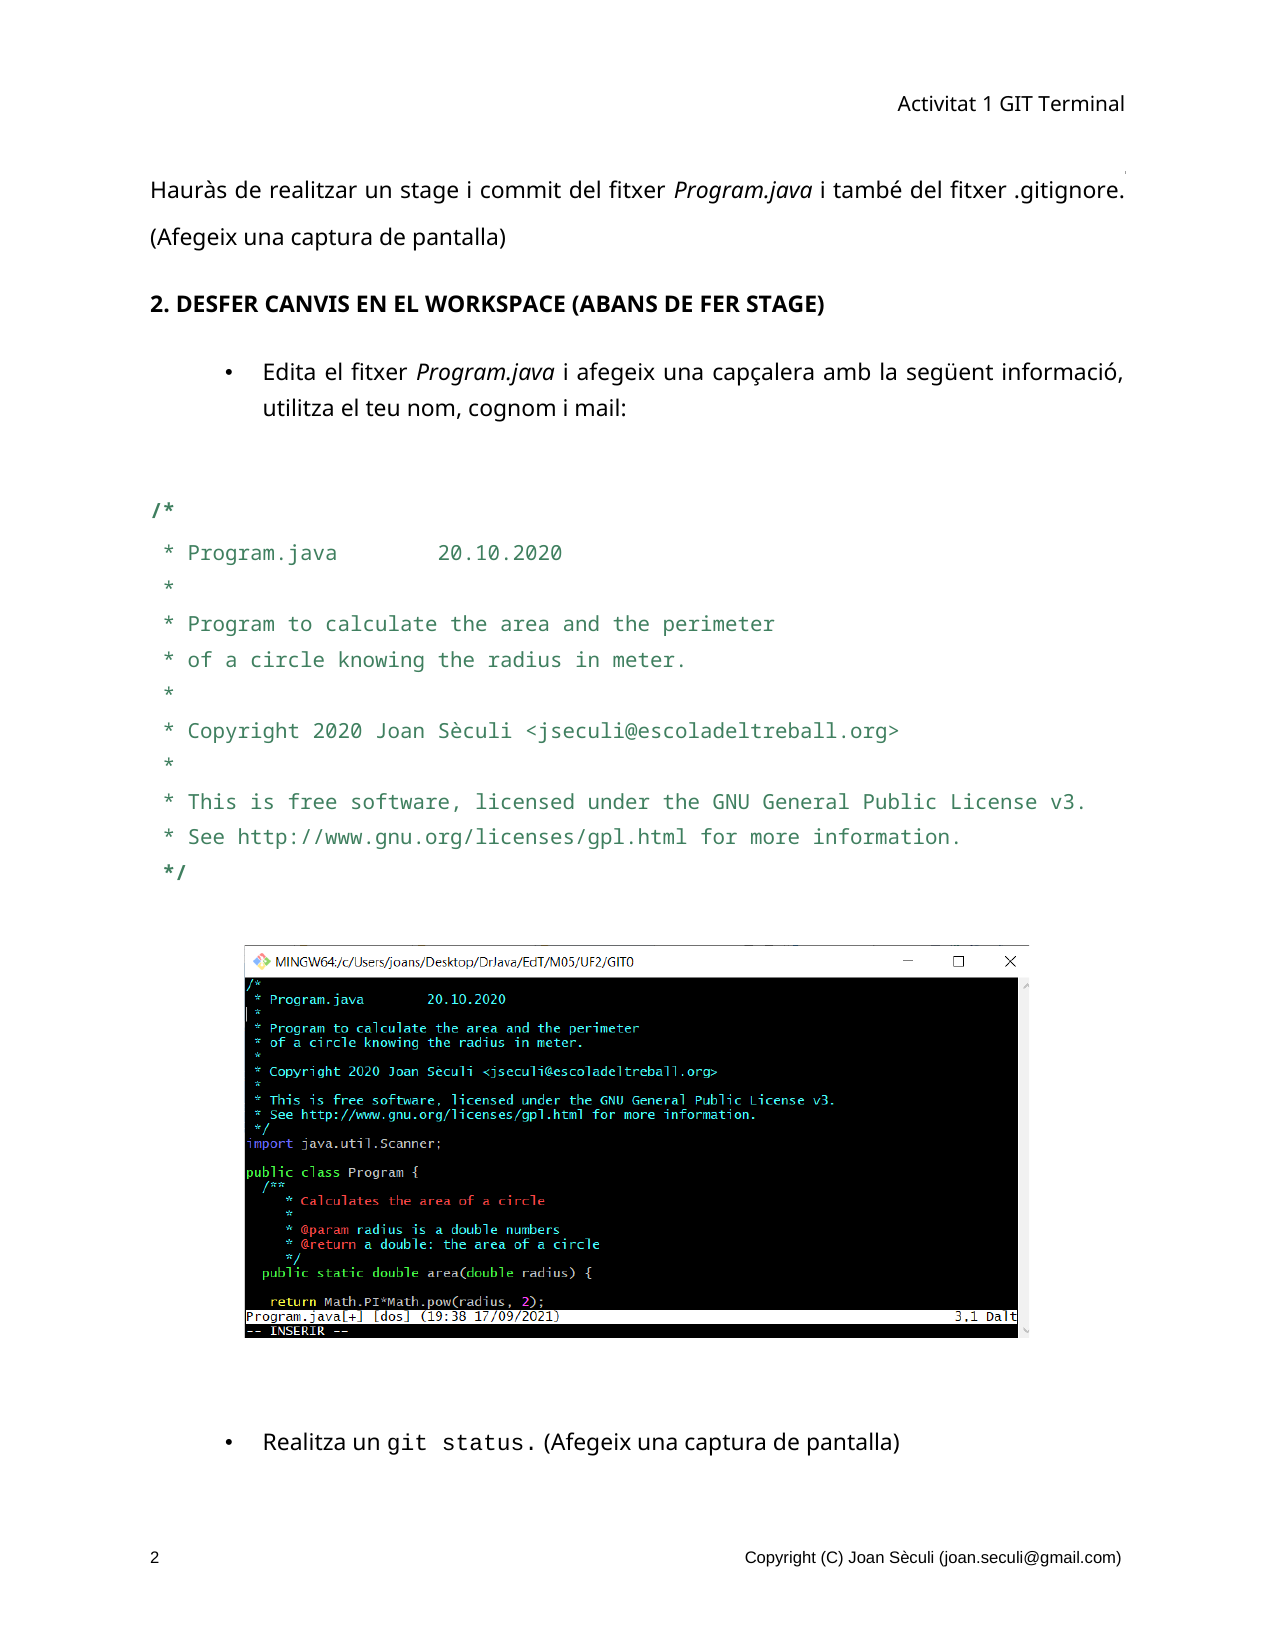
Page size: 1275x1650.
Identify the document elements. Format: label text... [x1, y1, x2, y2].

text */ [150, 858, 1125, 886]
text * [150, 751, 1125, 780]
text 2. DESFER CANVIS EN EL WORKSPACE (ABANS DE FER STAGE) [150, 288, 1125, 320]
text Hauràs de realitzar un stage i commit del fitxer Program.java i també del fitxer .gitignore. (Afegeix una captura de pantalla) [150, 174, 1125, 252]
text * [150, 680, 1125, 709]
text * Copyright 2020 Joan Sèculi <jseculi@escoladeltreball.org> [150, 716, 1125, 744]
text * [150, 574, 1125, 602]
list Realitza un git status. (Afegeix una captura de pantalla) [225, 1426, 1125, 1457]
text * This is free software, licensed under the GNU General Public License v3. [150, 787, 1125, 815]
text * See http://www.gnu.org/licenses/gpl.html for more information. [150, 822, 1125, 851]
text /* [150, 496, 1125, 524]
text * Program to calculate the area and the perimeter [150, 609, 1125, 638]
text * of a circle knowing the radius in meter. [150, 645, 1125, 673]
text * Program.java 20.10.2020 [150, 538, 1125, 567]
list Edita el fitxer Program.java i afegeix una capçalera amb la següent informació, utilitza el teu nom, cognom i mail: [225, 356, 1125, 423]
